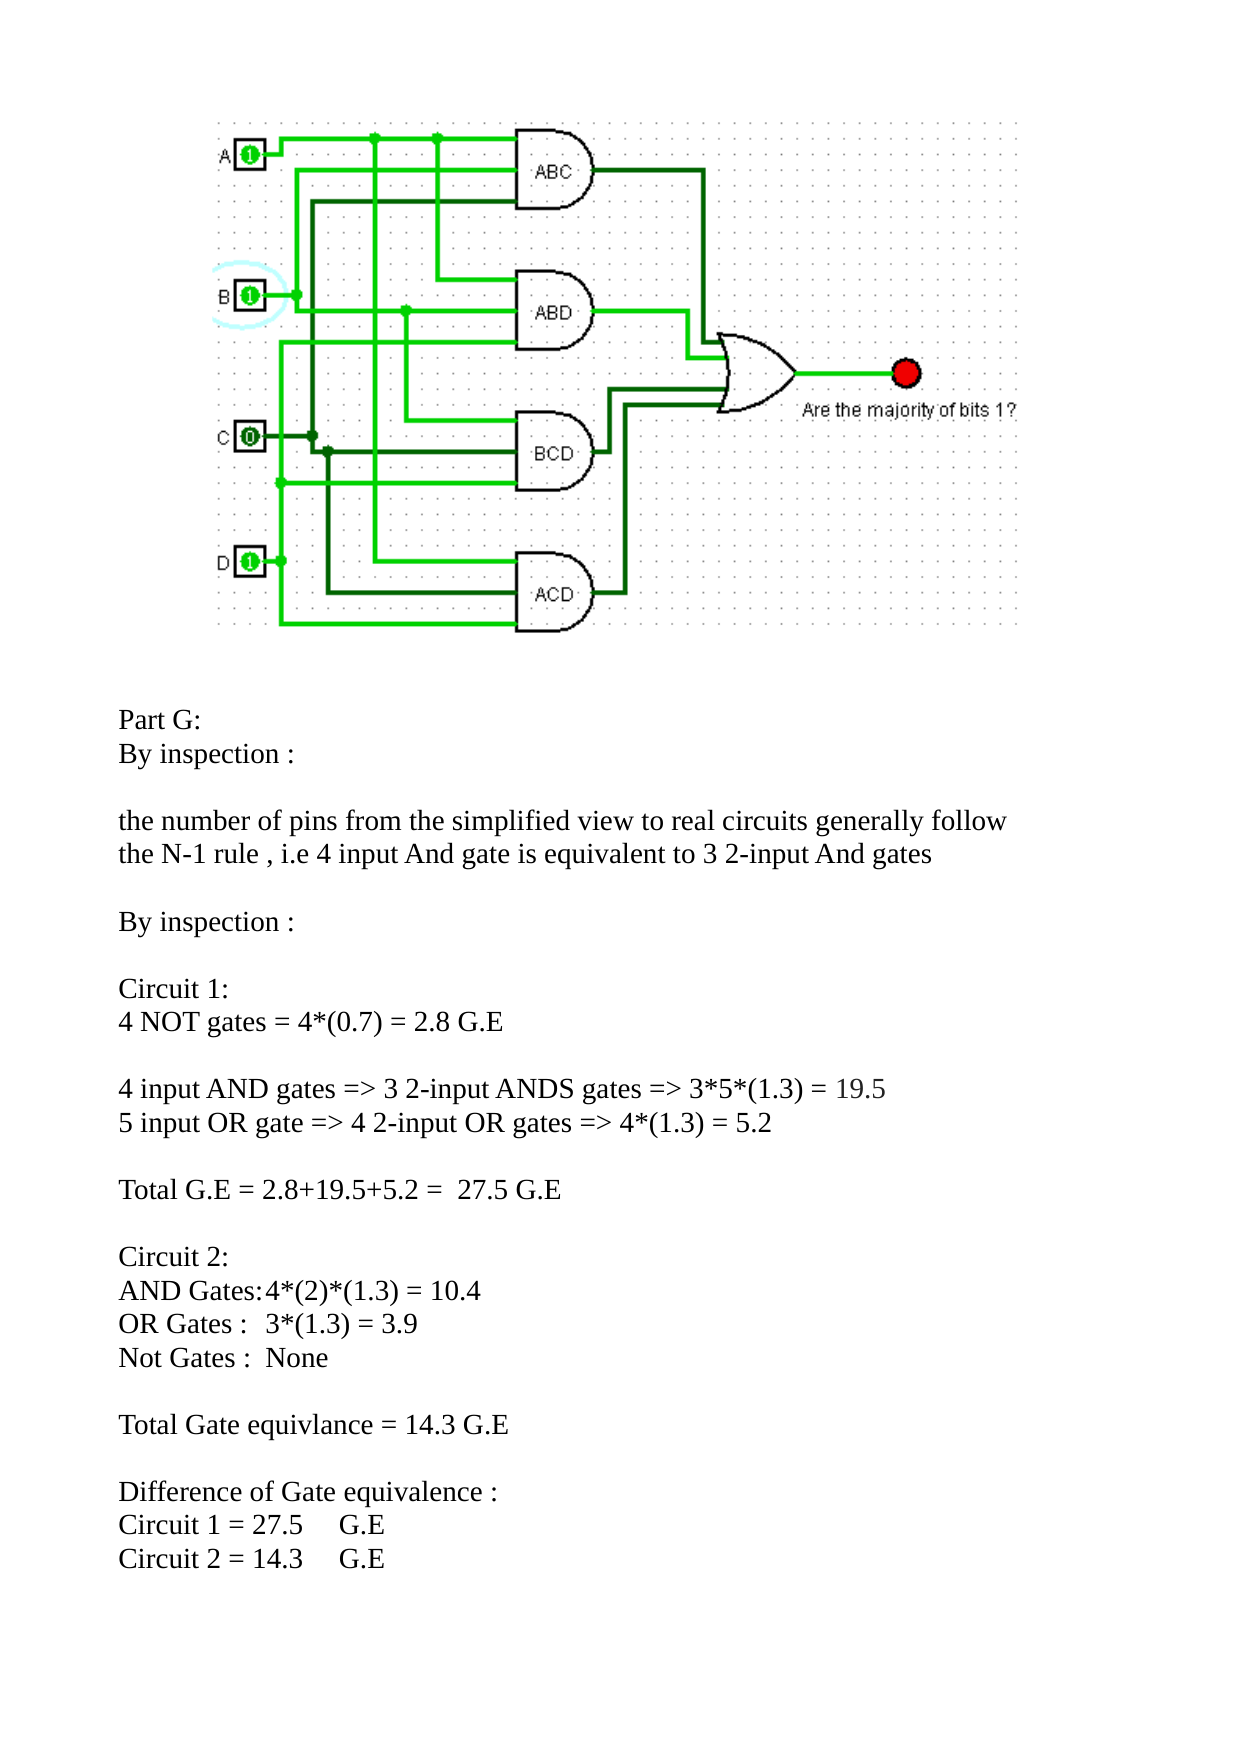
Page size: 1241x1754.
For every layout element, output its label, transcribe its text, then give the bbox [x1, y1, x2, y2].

text Circuit 1: [118, 971, 1122, 1004]
text 4 NOT gates = 4*(0.7) = 2.8 G.E [118, 1004, 1122, 1038]
text Circuit 1 = 27.5 G.E [118, 1507, 1122, 1541]
picture [212, 118, 1028, 636]
text the N-1 rule , i.e 4 input And gate is equivalent to 3 2-input And gates [118, 837, 1122, 870]
text Not Gates : None [118, 1340, 1122, 1373]
text By inspection : [118, 904, 1122, 937]
text OR Gates : 3*(1.3) = 3.9 [118, 1306, 1122, 1340]
text By inspection : [118, 736, 1122, 769]
text 4 input AND gates => 3 2-input ANDS gates => 3*5*(1.3) = 19.5 [118, 1071, 1122, 1105]
text 5 input OR gate => 4 2-input OR gates => 4*(1.3) = 5.2 [118, 1105, 1122, 1138]
text Total G.E = 2.8+19.5+5.2 = 27.5 G.E [118, 1172, 1122, 1206]
text Circuit 2 = 14.3 G.E [118, 1541, 1122, 1574]
text the number of pins from the simplified view to real circuits generally follow [118, 803, 1122, 837]
text Total Gate equivlance = 14.3 G.E [118, 1407, 1122, 1440]
text Circuit 2: [118, 1239, 1122, 1273]
text Difference of Gate equivalence : [118, 1474, 1122, 1507]
text AND Gates: 4*(2)*(1.3) = 10.4 [118, 1273, 1122, 1306]
text Part G: [118, 702, 1122, 736]
